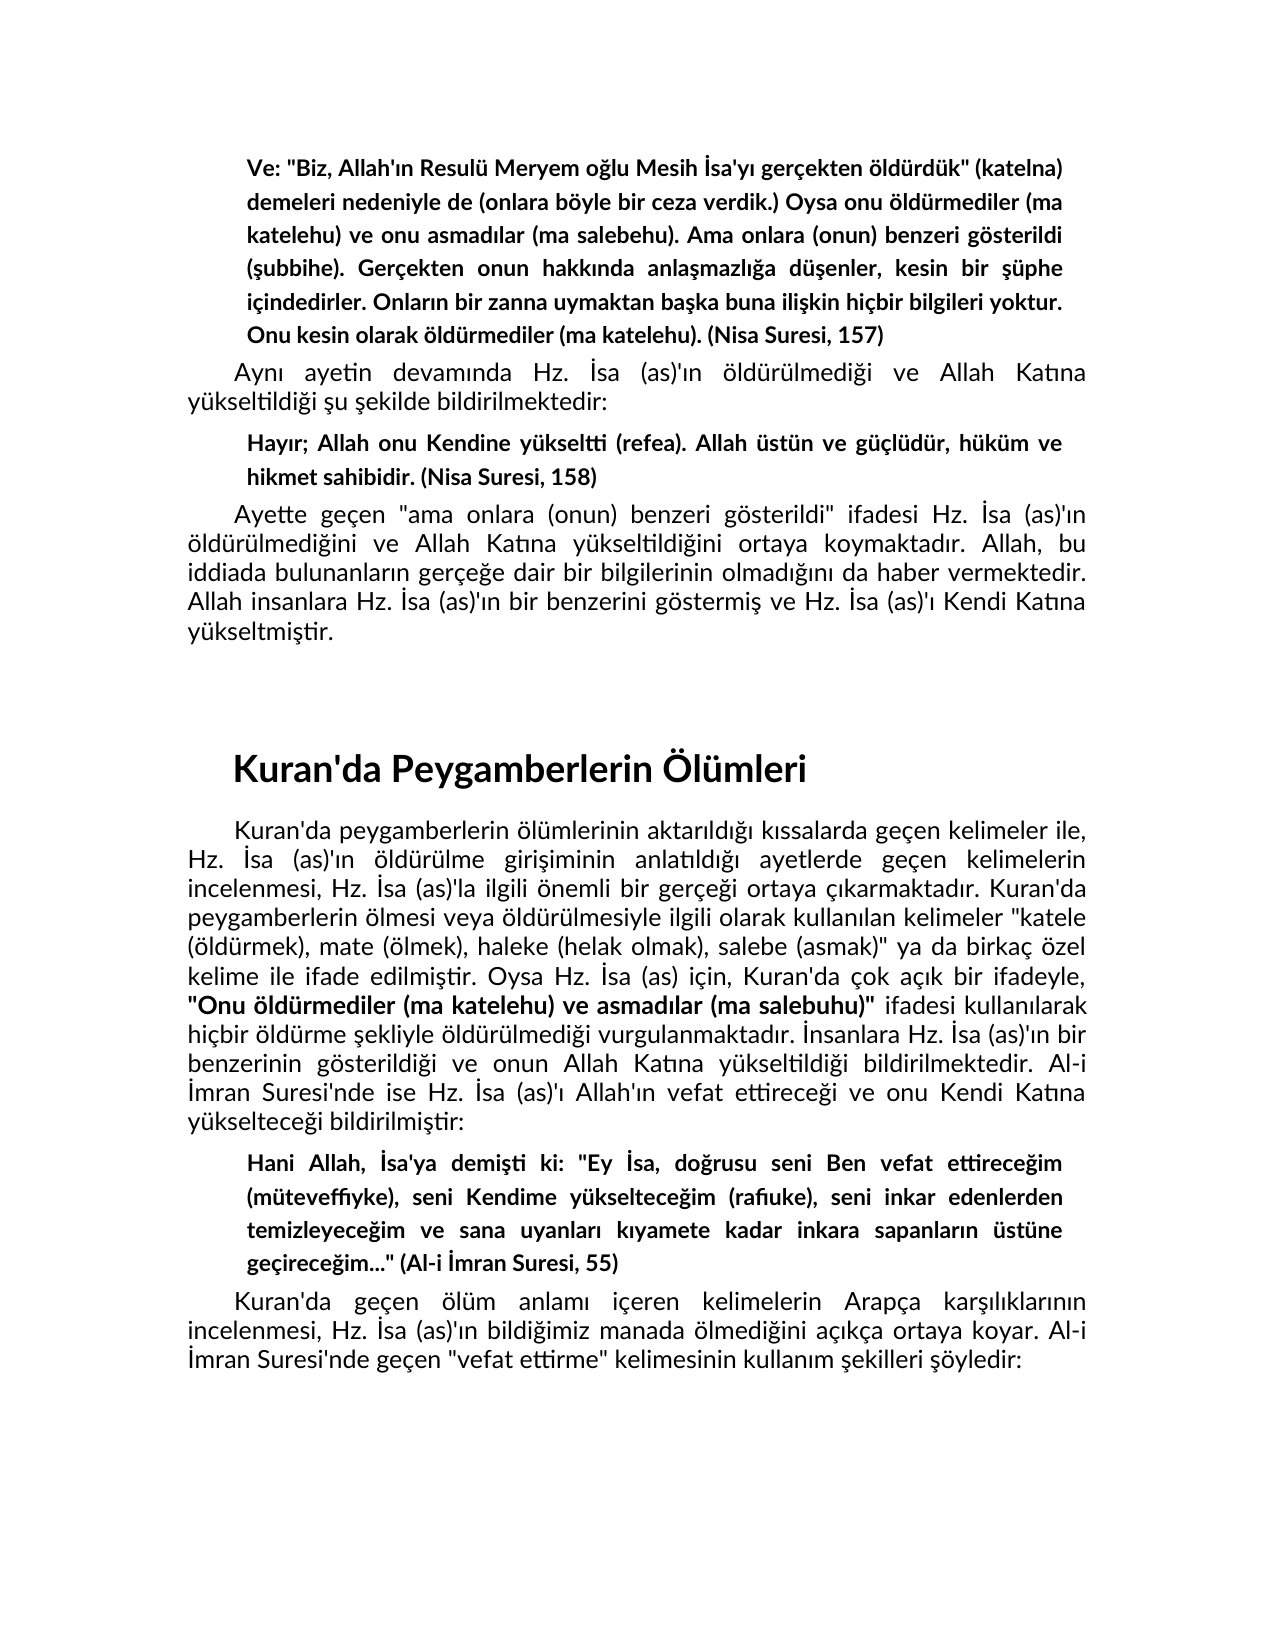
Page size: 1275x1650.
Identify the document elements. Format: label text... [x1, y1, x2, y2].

text Ayette geçen "ama onlara (onun) benzeri gösterildi" ifadesi Hz. İsa (as)'ın öldürülmediğini ve Allah Katına yükseltildiğini ortaya koymaktadır. Allah, bu iddiada bulunanların gerçeğe dair bir bilgilerinin olmadığını da haber vermektedir. Allah insanlara Hz. İsa (as)'ın bir benzerini göstermiş ve Hz. İsa (as)'ı Kendi Katına yükseltmiştir. [187, 500, 1087, 646]
text Aynı ayetin devamında Hz. İsa (as)'ın öldürülmediği ve Allah Katına yükseltildiği şu şekilde bildirilmektedir: [187, 358, 1087, 417]
subtitle Kuran'da Peygamberlerin Ölümleri [232, 746, 1087, 791]
text Hayır; Allah onu Kendine yükseltti (refea). Allah üstün ve güçlüdür, hüküm ve hikmet sahibidir. (Nisa Suresi, 158) [247, 425, 1064, 492]
text Kuran'da geçen ölüm anlamı içeren kelimelerin Arapça karşılıklarının incelenmesi, Hz. İsa (as)'ın bildiğimiz manada ölmediğini açıkça ortaya koyar. Al-i İmran Suresi'nde geçen "vefat ettirme" kelimesinin kullanım şekilleri şöyledir: [187, 1287, 1087, 1374]
text Ve: "Biz, Allah'ın Resulü Meryem oğlu Mesih İsa'yı gerçekten öldürdük" (katelna) demeleri nedeniyle de (onlara böyle bir ceza verdik.) Oysa onu öldürmediler (ma katelehu) ve onu asmadılar (ma salebehu). Ama onlara (onun) benzeri gösterildi (şubbihe). Gerçekten onun hakkında anlaşmazlığa düşenler, kesin bir şüphe içindedirler. Onların bir zanna uymaktan başka buna ilişkin hiçbir bilgileri yoktur. Onu kesin olarak öldürmediler (ma katelehu). (Nisa Suresi, 157) [247, 150, 1064, 350]
text Kuran'da peygamberlerin ölümlerinin aktarıldığı kıssalarda geçen kelimeler ile, Hz. İsa (as)'ın öldürülme girişiminin anlatıldığı ayetlerde geçen kelimelerin incelenmesi, Hz. İsa (as)'la ilgili önemli bir gerçeği ortaya çıkarmaktadır. Kuran'da peygamberlerin ölmesi veya öldürülmesiyle ilgili olarak kullanılan kelimeler "katele (öldürmek), mate (ölmek), haleke (helak olmak), salebe (asmak)" ya da birkaç özel kelime ile ifade edilmiştir. Oysa Hz. İsa (as) için, Kuran'da çok açık bir ifadeyle, "Onu öldürmediler (ma katelehu) ve asmadılar (ma salebuhu)" ifadesi kullanılarak hiçbir öldürme şekliyle öldürülmediği vurgulanmaktadır. İnsanlara Hz. İsa (as)'ın bir benzerinin gösterildiği ve onun Allah Katına yükseltildiği bildirilmektedir. Al-i İmran Suresi'nde ise Hz. İsa (as)'ı Allah'ın vefat ettireceği ve onu Kendi Katına yükselteceği bildirilmiştir: [187, 816, 1087, 1137]
text Hani Allah, İsa'ya demişti ki: "Ey İsa, doğrusu seni Ben vefat ettireceğim (müteveffiyke), seni Kendime yükselteceğim (rafiuke), seni inkar edenlerden temizleyeceğim ve sana uyanları kıyamete kadar inkara sapanların üstüne geçireceğim..." (Al-i İmran Suresi, 55) [247, 1145, 1064, 1278]
